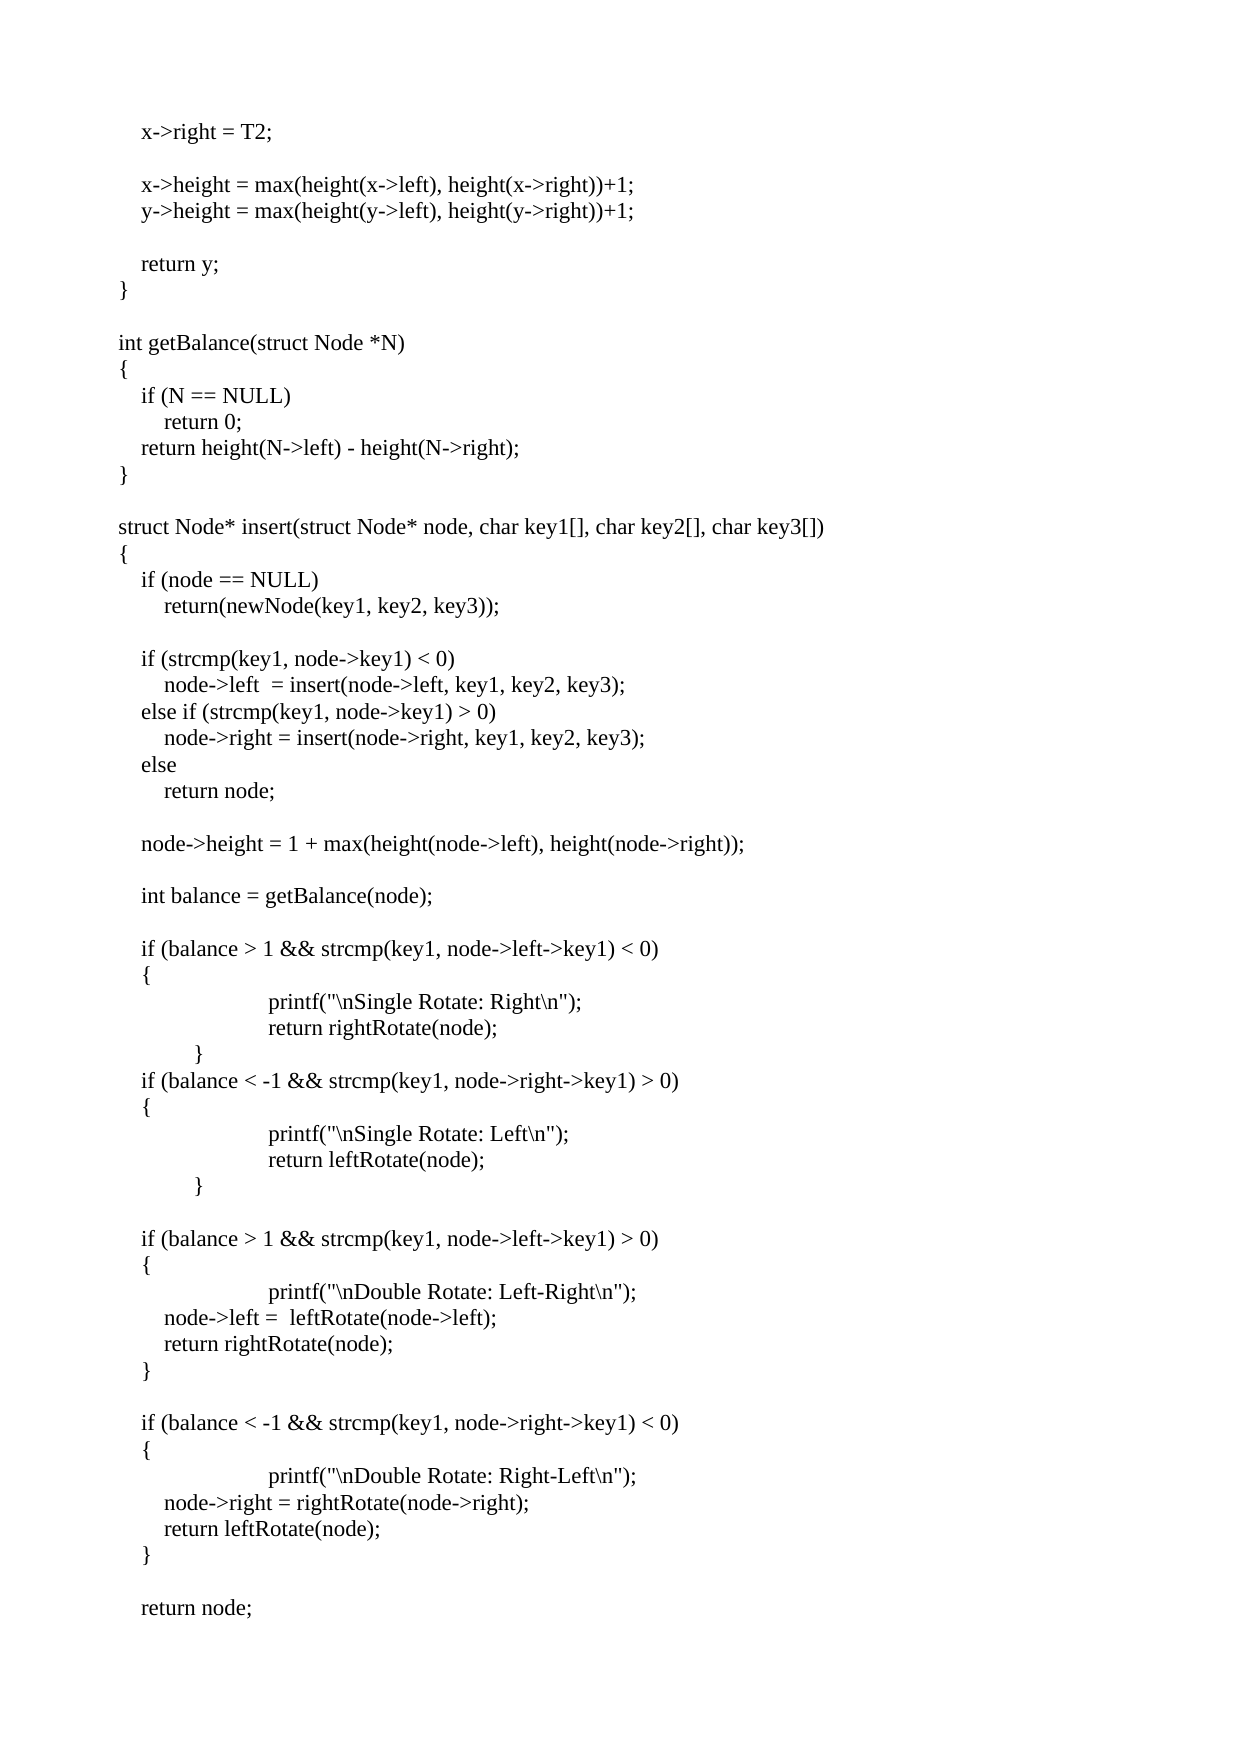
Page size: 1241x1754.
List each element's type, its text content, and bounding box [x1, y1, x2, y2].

text node->left = leftRotate(node->left); [118, 1304, 1122, 1330]
text return leftRotate(node); [118, 1146, 1122, 1172]
text if (balance < -1 && strcmp(key1, node->right->key1) > 0) [118, 1067, 1122, 1093]
text if (strcmp(key1, node->key1) < 0) [118, 645, 1122, 672]
text { [118, 1093, 1122, 1119]
text node->left = insert(node->left, key1, key2, key3); [118, 672, 1122, 698]
text x->right = T2; [118, 118, 1122, 144]
text { [118, 961, 1122, 988]
text if (node == NULL) [118, 566, 1122, 592]
text return node; [118, 777, 1122, 803]
text printf("\nSingle Rotate: Left\n"); [118, 1119, 1122, 1146]
text x->height = max(height(x->left), height(x->right))+1; [118, 171, 1122, 197]
text return leftRotate(node); [118, 1515, 1122, 1541]
text node->height = 1 + max(height(node->left), height(node->right)); [118, 830, 1122, 856]
text node->right = insert(node->right, key1, key2, key3); [118, 724, 1122, 751]
text y->height = max(height(y->left), height(y->right))+1; [118, 197, 1122, 223]
text printf("\nDouble Rotate: Right-Left\n"); [118, 1462, 1122, 1488]
text printf("\nSingle Rotate: Right\n"); [118, 988, 1122, 1014]
text return node; [118, 1594, 1122, 1620]
text } [118, 1541, 1122, 1568]
text } [118, 461, 1122, 487]
text } [118, 1041, 1122, 1067]
text { [118, 1436, 1122, 1462]
text return rightRotate(node); [118, 1014, 1122, 1041]
text if (balance > 1 && strcmp(key1, node->left->key1) < 0) [118, 935, 1122, 961]
text return rightRotate(node); [118, 1330, 1122, 1357]
text } [118, 1172, 1122, 1199]
text return y; [118, 250, 1122, 276]
text struct Node* insert(struct Node* node, char key1[], char key2[], char key3[]) [118, 513, 1122, 540]
text } [118, 276, 1122, 303]
text else if (strcmp(key1, node->key1) > 0) [118, 698, 1122, 724]
text { [118, 1251, 1122, 1278]
text printf("\nDouble Rotate: Left-Right\n"); [118, 1278, 1122, 1304]
text { [118, 540, 1122, 566]
text if (balance < -1 && strcmp(key1, node->right->key1) < 0) [118, 1409, 1122, 1436]
text } [118, 1357, 1122, 1383]
text node->right = rightRotate(node->right); [118, 1488, 1122, 1515]
text int balance = getBalance(node); [118, 882, 1122, 909]
text return(newNode(key1, key2, key3)); [118, 592, 1122, 619]
text if (balance > 1 && strcmp(key1, node->left->key1) > 0) [118, 1225, 1122, 1251]
text int getBalance(struct Node *N) [118, 329, 1122, 355]
text return height(N->left) - height(N->right); [118, 434, 1122, 461]
text { [118, 355, 1122, 382]
text else [118, 751, 1122, 777]
text return 0; [118, 408, 1122, 434]
text if (N == NULL) [118, 382, 1122, 408]
